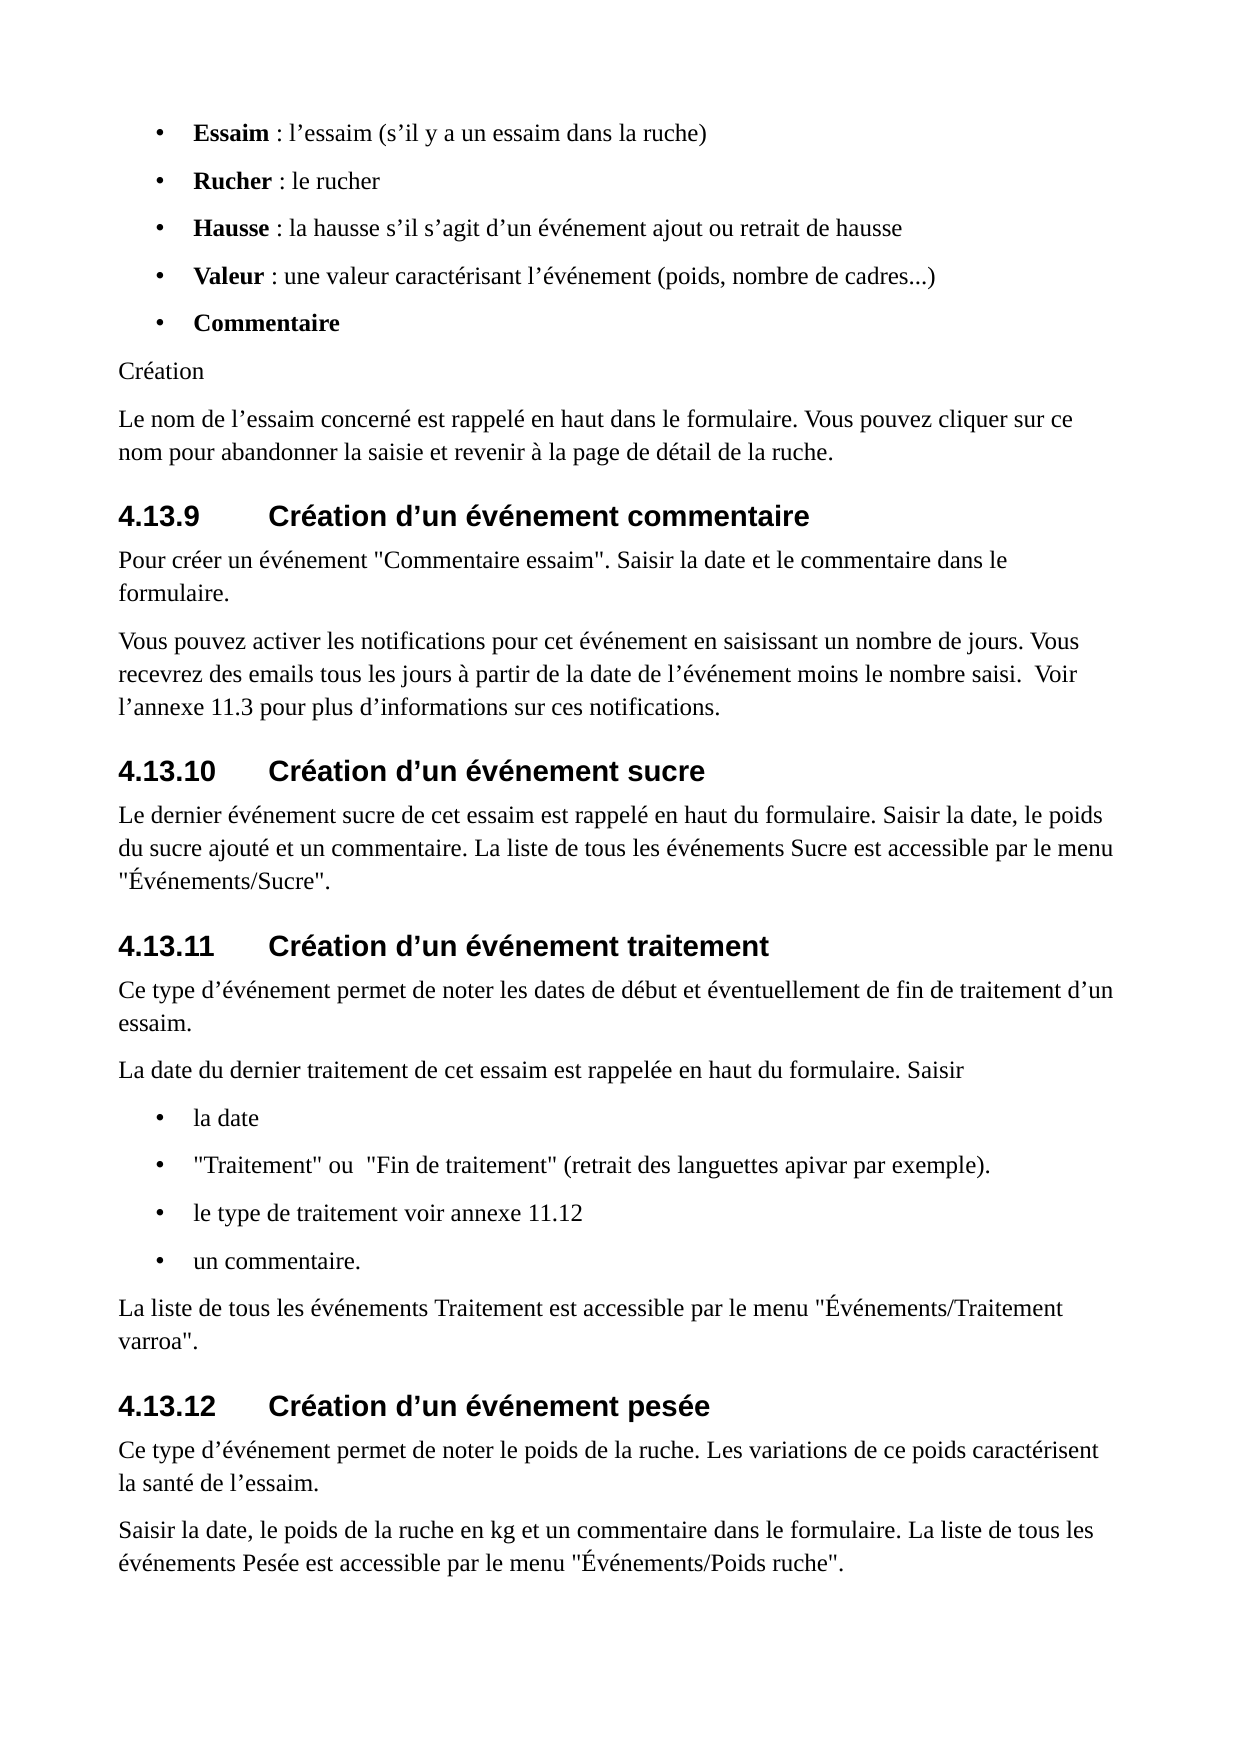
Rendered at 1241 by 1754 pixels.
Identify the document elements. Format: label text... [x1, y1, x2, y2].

text Ce type d’événement permet de noter les dates de début et éventuellement de fin de traitement d’un essaim. [118, 975, 1122, 1037]
list un commentaire. [156, 1246, 1122, 1274]
subtitle Création d’un événement sucre [118, 754, 1122, 788]
list Hausse : la hausse s’il s’agit d’un événement ajout ou retrait de hausse [156, 213, 1122, 242]
subtitle Création d’un événement pesée [118, 1389, 1122, 1422]
list Valeur : une valeur caractérisant l’événement (poids, nombre de cadres...) [156, 261, 1122, 290]
list Essaim : l’essaim (s’il y a un essaim dans la ruche) [156, 118, 1122, 147]
list Commentaire [156, 308, 1122, 337]
text La date du dernier traitement de cet essaim est rappelée en haut du formulaire. Saisir [118, 1055, 1122, 1084]
subtitle Création d’un événement commentaire [118, 499, 1122, 533]
text La liste de tous les événements Traitement est accessible par le menu "Événements/Traitement varroa". [118, 1293, 1122, 1355]
list le type de traitement voir annexe 11.12 [156, 1198, 1122, 1227]
text Vous pouvez activer les notifications pour cet événement en saisissant un nombre de jours. Vous recevrez des emails tous les jours à partir de la date de l’événement moins le nombre saisi. Voir l’annexe 11.3 pour plus d’informations sur ces notifications. [118, 626, 1122, 721]
list Rucher : le rucher [156, 166, 1122, 194]
text Pour créer un événement "Commentaire essaim". Saisir la date et le commentaire dans le formulaire. [118, 545, 1122, 607]
text Saisir la date, le poids de la ruche en kg et un commentaire dans le formulaire. La liste de tous les événements Pesée est accessible par le menu "Événements/Poids ruche". [118, 1516, 1122, 1577]
subtitle Création d’un événement traitement [118, 928, 1122, 962]
text Ce type d’événement permet de noter le poids de la ruche. Les variations de ce poids caractérisent la santé de l’essaim. [118, 1435, 1122, 1497]
text Création [118, 356, 1122, 385]
text Le dernier événement sucre de cet essaim est rappelé en haut du formulaire. Saisir la date, le poids du sucre ajouté et un commentaire. La liste de tous les événements Sucre est accessible par le menu "Événements/Sucre". [118, 800, 1122, 895]
list "Traitement" ou "Fin de traitement" (retrait des languettes apivar par exemple). [156, 1151, 1122, 1179]
text Le nom de l’essaim concerné est rappelé en haut dans le formulaire. Vous pouvez cliquer sur ce nom pour abandonner la saisie et revenir à la page de détail de la ruche. [118, 404, 1122, 466]
list la date [156, 1103, 1122, 1132]
